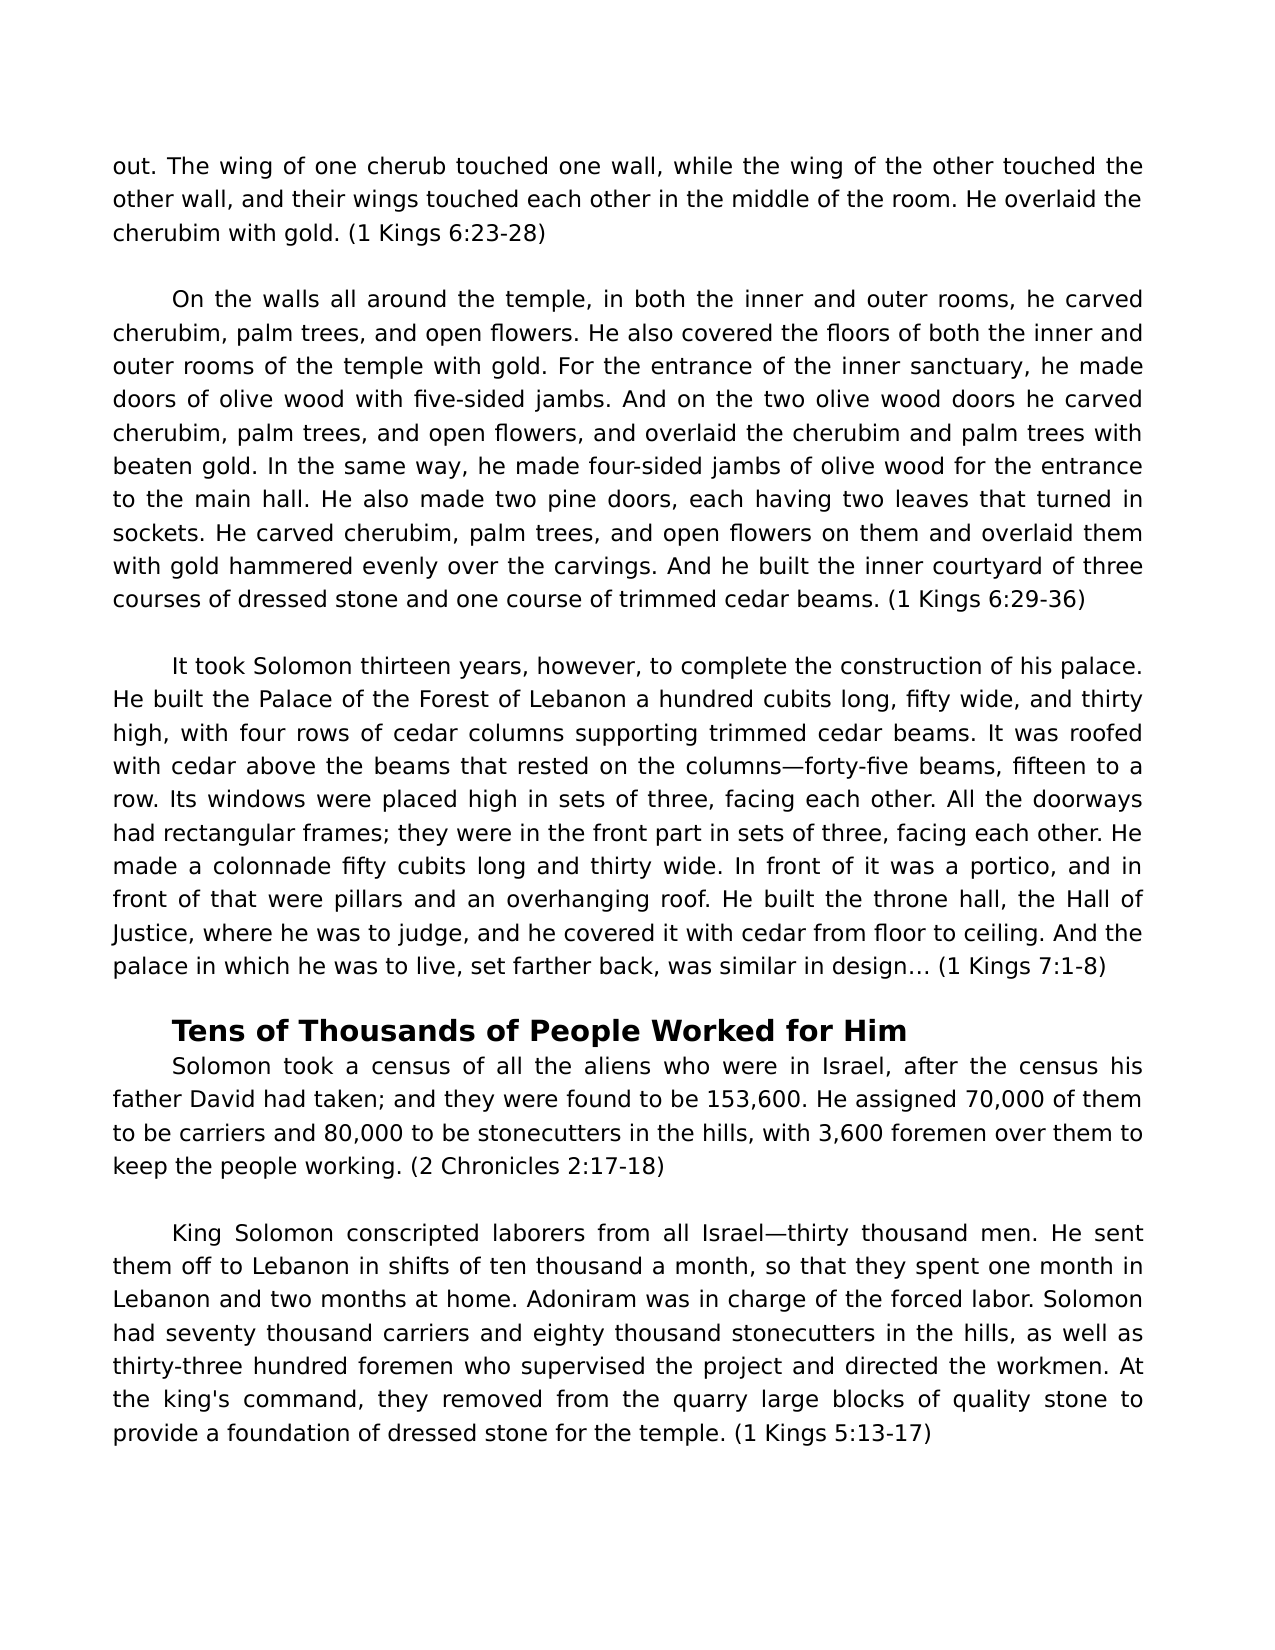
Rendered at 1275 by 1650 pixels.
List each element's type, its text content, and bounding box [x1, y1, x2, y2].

text On the walls all around the temple, in both the inner and outer rooms, he carved cherubim, palm trees, and open flowers. He also covered the floors of both the inner and outer rooms of the temple with gold. For the entrance of the inner sanctuary, he made doors of olive wood with five-sided jambs. And on the two olive wood doors he carved cherubim, palm trees, and open flowers, and overlaid the cherubim and palm trees with beaten gold. In the same way, he made four-sided jambs of olive wood for the entrance to the main hall. He also made two pine doors, each having two leaves that turned in sockets. He carved cherubim, palm trees, and open flowers on them and overlaid them with gold hammered evenly over the carvings. And he built the inner courtyard of three courses of dressed stone and one course of trimmed cedar beams. (1 Kings 6:29-36) [112, 281, 1145, 614]
text It took Solomon thirteen years, however, to complete the construction of his palace. He built the Palace of the Forest of Lebanon a hundred cubits long, fifty wide, and thirty high, with four rows of cedar columns supporting trimmed cedar beams. It was roofed with cedar above the beams that rested on the columns—forty-five beams, fifteen to a row. Its windows were placed high in sets of three, facing each other. All the doorways had rectangular frames; they were in the front part in sets of three, facing each other. He made a colonnade fifty cubits long and thirty wide. In front of it was a portico, and in front of that were pillars and an overhanging roof. He built the throne hall, the Hall of Justice, where he was to judge, and he covered it with cedar from floor to ceiling. And the palace in which he was to live, set farther back, was similar in design… (1 Kings 7:1-8) [112, 648, 1145, 981]
text Tens of Thousands of People Worked for Him [112, 1014, 1145, 1048]
text Solomon took a census of all the aliens who were in Israel, after the census his father David had taken; and they were found to be 153,600. He assigned 70,000 of them to be carriers and 80,000 to be stonecutters in the hills, with 3,600 foremen over them to keep the people working. (2 Chronicles 2:17-18) [112, 1048, 1145, 1181]
text King Solomon conscripted laborers from all Israel—thirty thousand men. He sent them off to Lebanon in shifts of ten thousand a month, so that they spent one month in Lebanon and two months at home. Adoniram was in charge of the forced labor. Solomon had seventy thousand carriers and eighty thousand stonecutters in the hills, as well as thirty-three hundred foremen who supervised the project and directed the workmen. At the king's command, they removed from the quarry large blocks of quality stone to provide a foundation of dressed stone for the temple. (1 Kings 5:13-17) [112, 1214, 1145, 1448]
text out. The wing of one cherub touched one wall, while the wing of the other touched the other wall, and their wings touched each other in the middle of the room. He overlaid the cherubim with gold. (1 Kings 6:23-28) [112, 148, 1145, 248]
